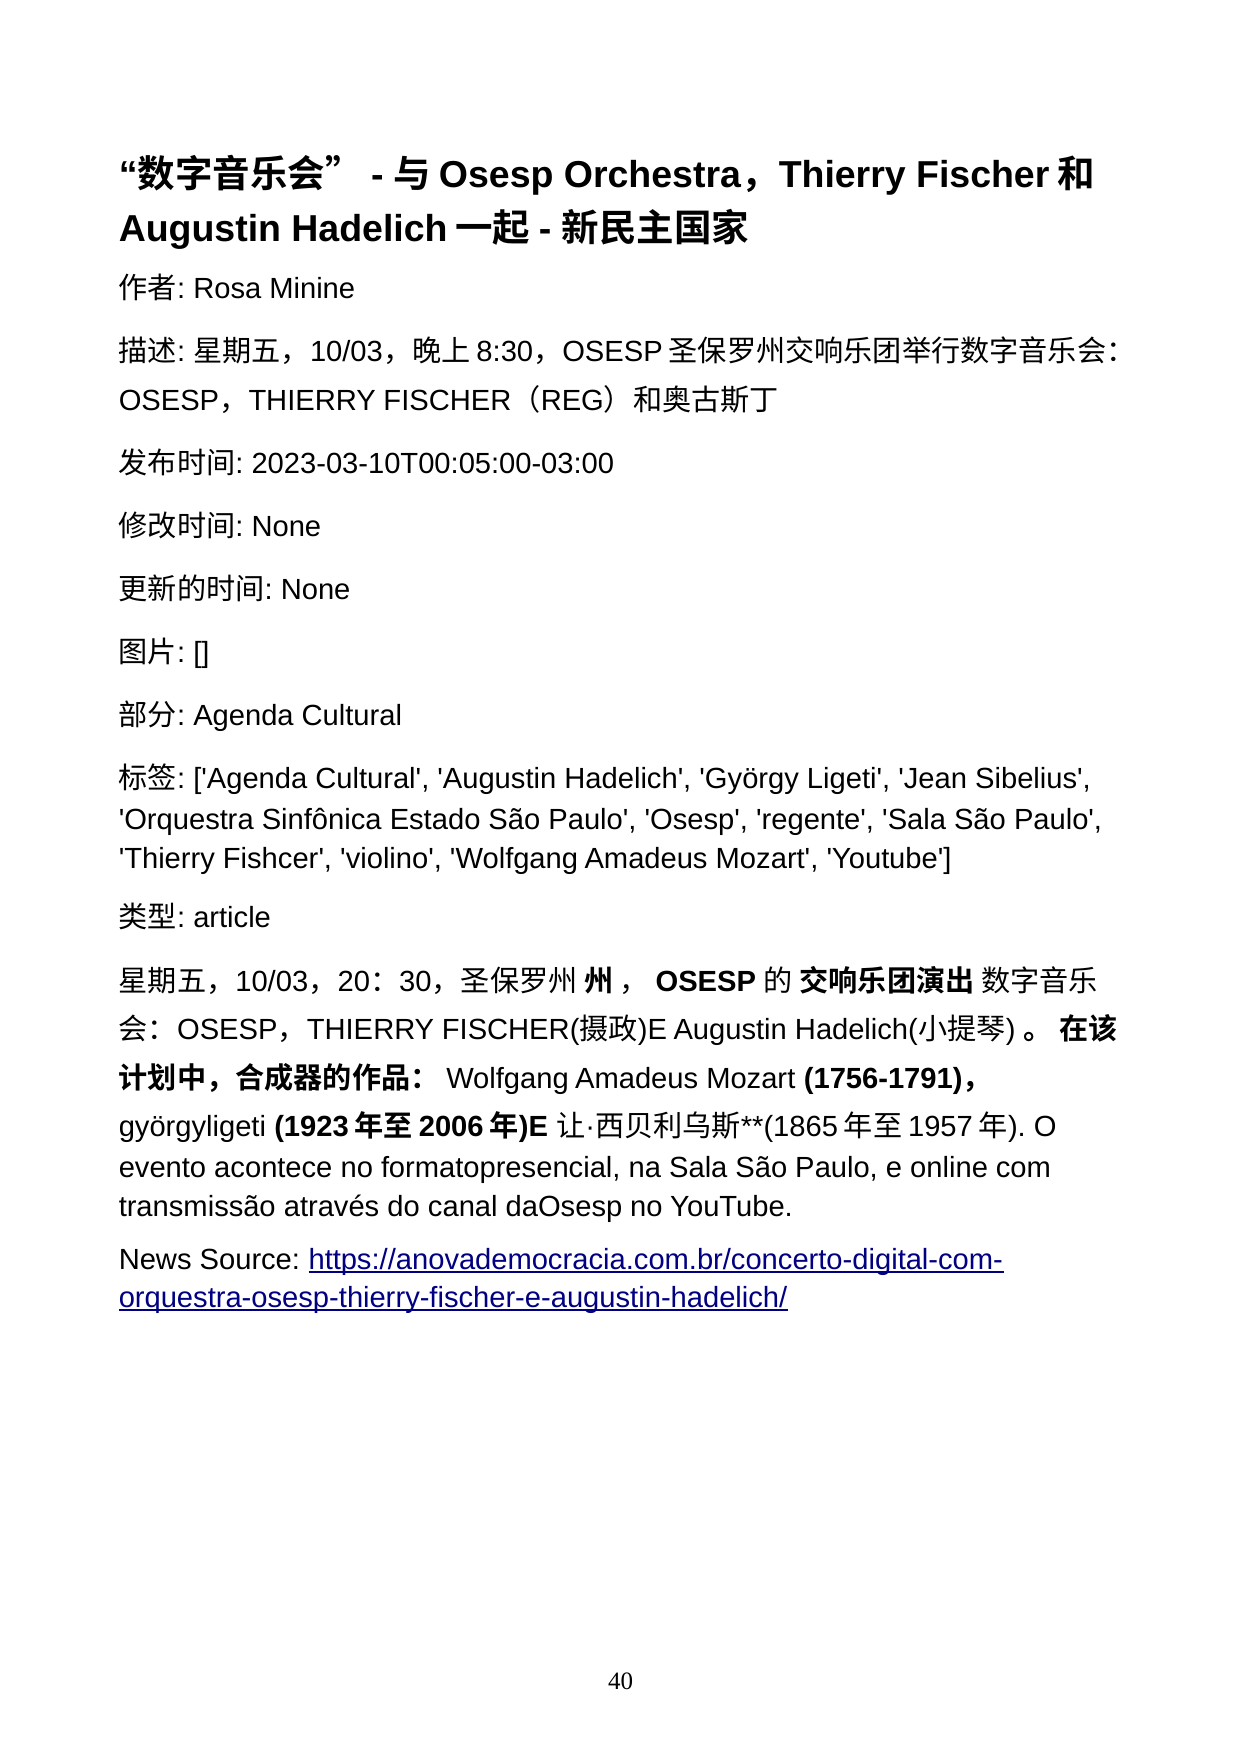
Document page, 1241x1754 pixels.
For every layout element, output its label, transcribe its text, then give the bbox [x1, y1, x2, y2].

text 类型: article [118, 894, 1122, 936]
text 修改时间: None [118, 502, 1122, 545]
text 更新的时间: None [118, 566, 1122, 608]
text 图片: [] [118, 629, 1122, 671]
subtitle “数字音乐会” - 与Osesp Orchestra，Thierry Fischer和Augustin Hadelich一起 - 新民主国家 [118, 143, 1122, 252]
text 描述: 星期五，10/03，晚上8:30，OSESP圣保罗州交响乐团举行数字音乐会：OSESP，THIERRY FISCHER（REG）和奥古斯丁 [118, 328, 1122, 418]
text 作者: Rosa Minine [118, 264, 1122, 307]
text 部分: Agenda Cultural [118, 692, 1122, 734]
text 标签: ['Agenda Cultural', 'Augustin Hadelich', 'György Ligeti', 'Jean Sibelius', 'Orquestra Sinfônica Estado São Paulo', 'Osesp', 'regente', 'Sala São Paulo', 'Thierry Fishcer', 'violino', 'Wolfgang Amadeus Mozart', 'Youtube'] [118, 755, 1122, 874]
text News Source: https://anovademocracia.com.br/concerto-digital-com-orquestra-osesp-thierry-fischer-e-augustin-hadelich/ [118, 1242, 1122, 1314]
text 星期五，10/03，20：30，圣保罗州 州 ， OSESP 的 交响乐团演出 数字音乐会：OSESP，THIERRY FISCHER(摄政)E Augustin Hadelich(小提琴) 。 在该计划中，合成器的作品： Wolfgang Amadeus Mozart (1756-1791)， györgyligeti (1923年至2006年)E 让·西贝利乌斯**(1865年至1957年). O evento acontece no formatopresencial, na Sala São Paulo, e online com transmissão através do canal daOsesp no YouTube. [118, 957, 1122, 1222]
text 发布时间: 2023-03-10T00:05:00-03:00 [118, 439, 1122, 482]
